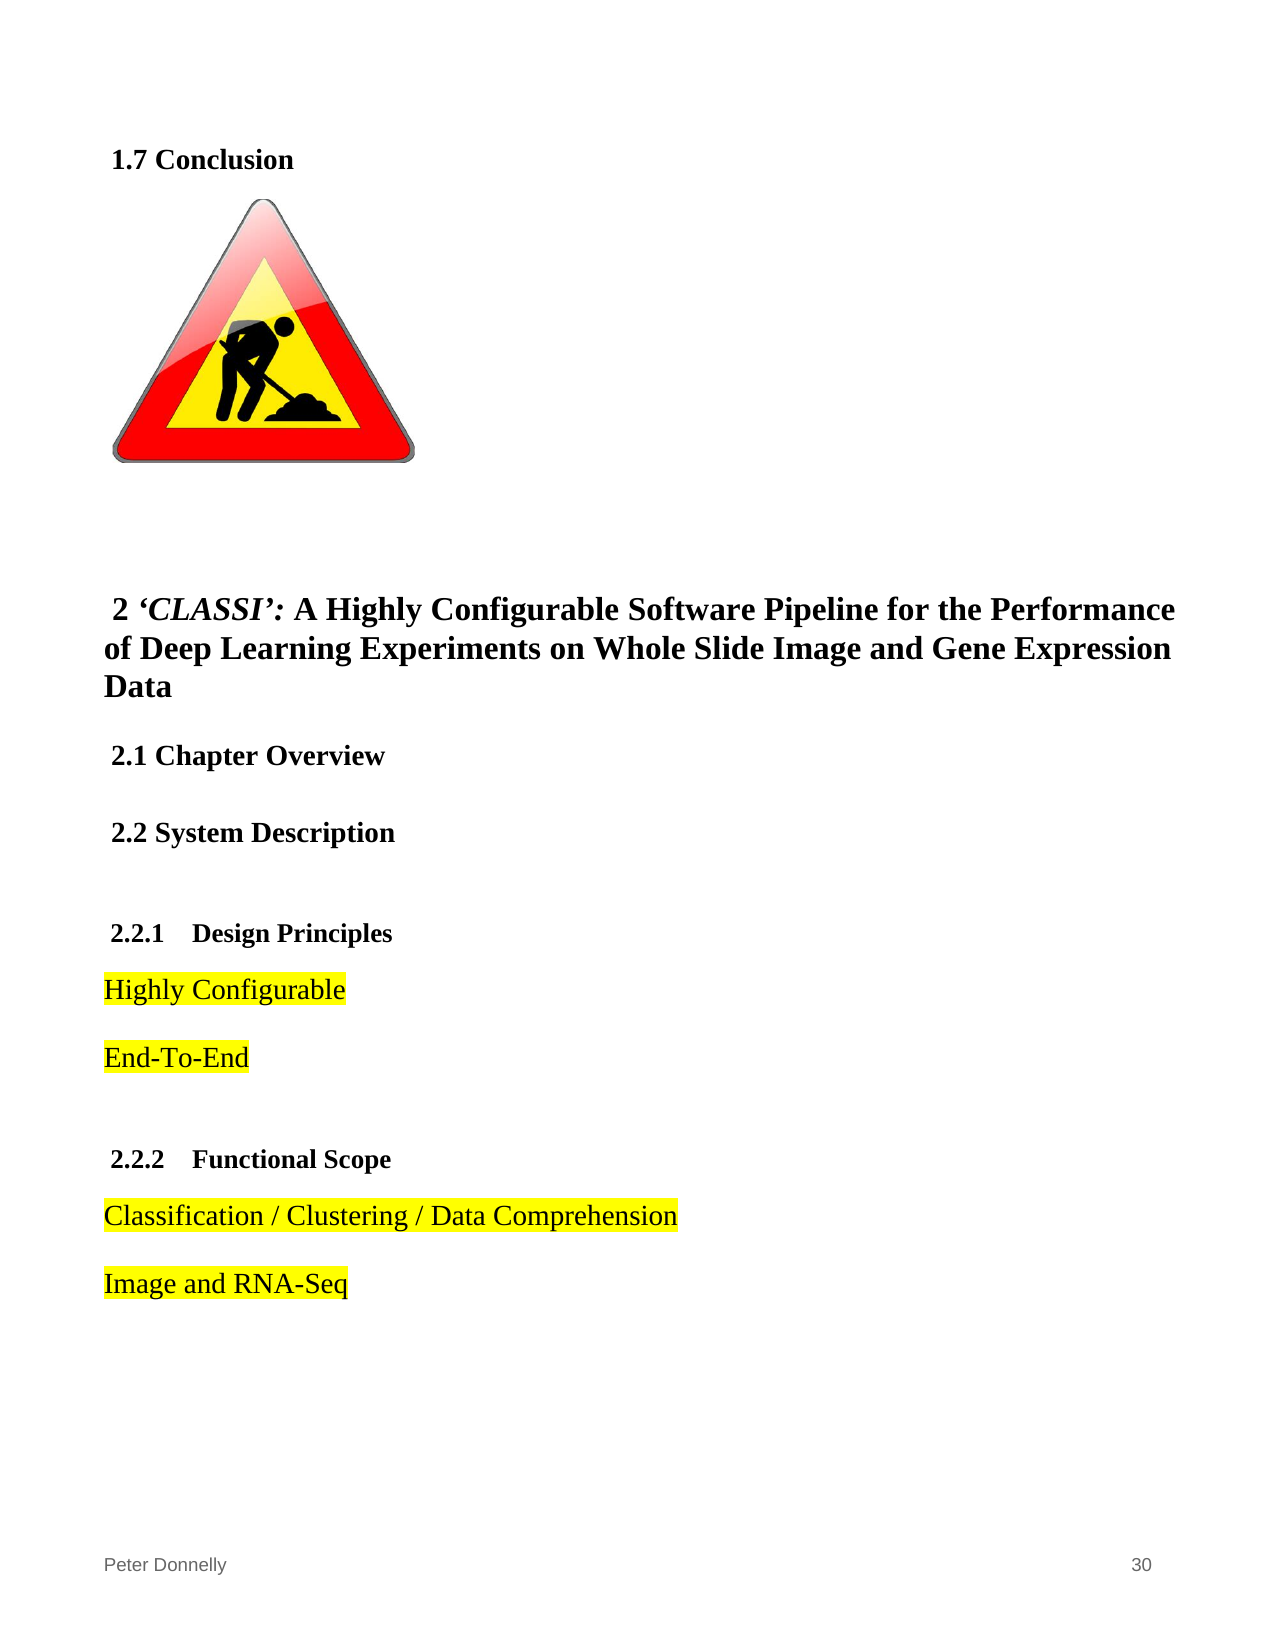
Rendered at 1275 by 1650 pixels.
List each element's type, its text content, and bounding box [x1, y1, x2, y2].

text Image and RNA-Seq [103, 1266, 1181, 1299]
subtitle System Description [103, 816, 1181, 849]
picture [112, 199, 415, 463]
subtitle Functional Scope [103, 1143, 1181, 1174]
subtitle Conclusion [103, 142, 1181, 176]
subtitle Design Principles [103, 917, 1181, 948]
text Classification / Clustering / Data Comprehension [103, 1198, 1181, 1232]
subtitle ‘CLASSI’: A Highly Configurable Software Pipeline for the Performance of Deep Learning Experiments on Whole Slide Image and Gene Expression Data [103, 589, 1181, 704]
subtitle Chapter Overview [103, 738, 1181, 771]
text Highly Configurable [103, 972, 1181, 1005]
text End-To-End [103, 1040, 1181, 1073]
